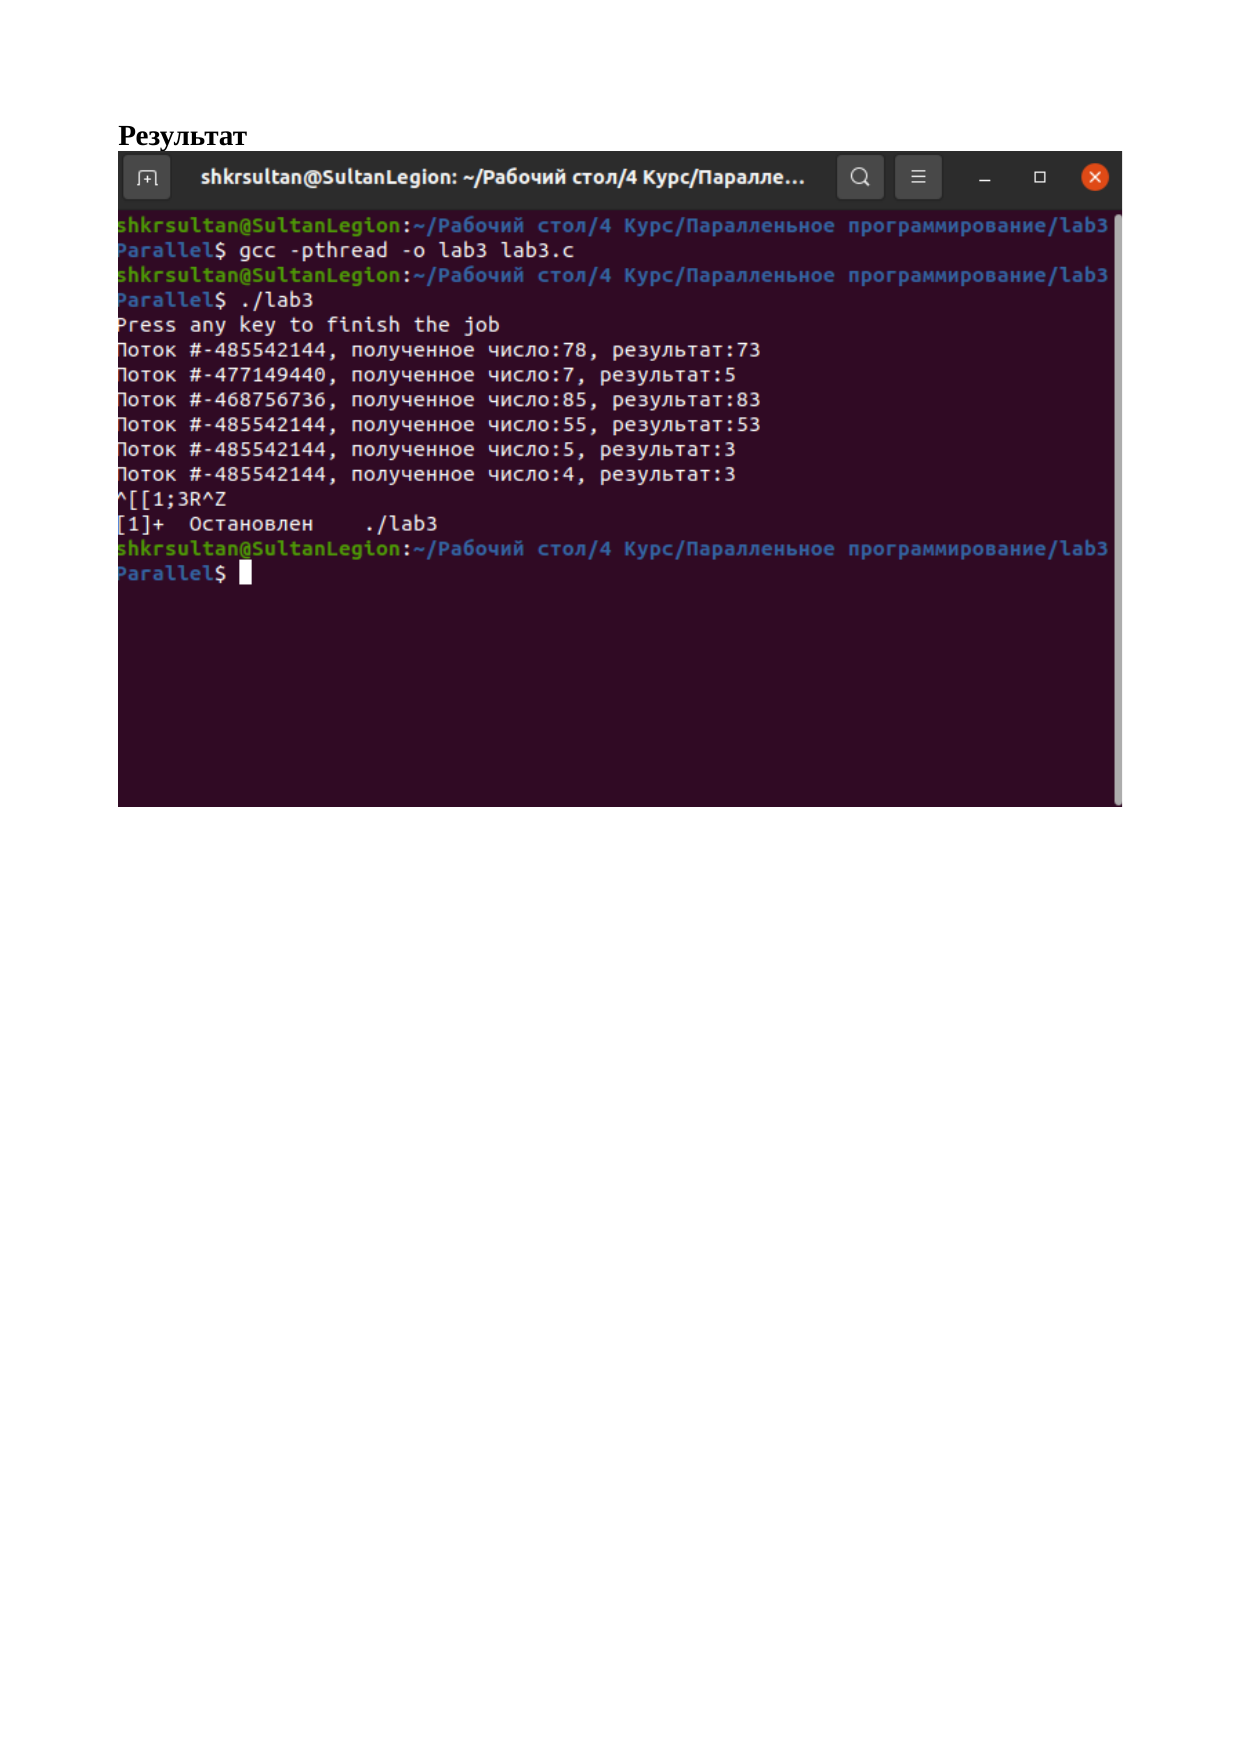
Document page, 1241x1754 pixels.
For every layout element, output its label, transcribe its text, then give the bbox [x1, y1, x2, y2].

picture [118, 151, 1123, 807]
text Результат [118, 118, 1122, 151]
